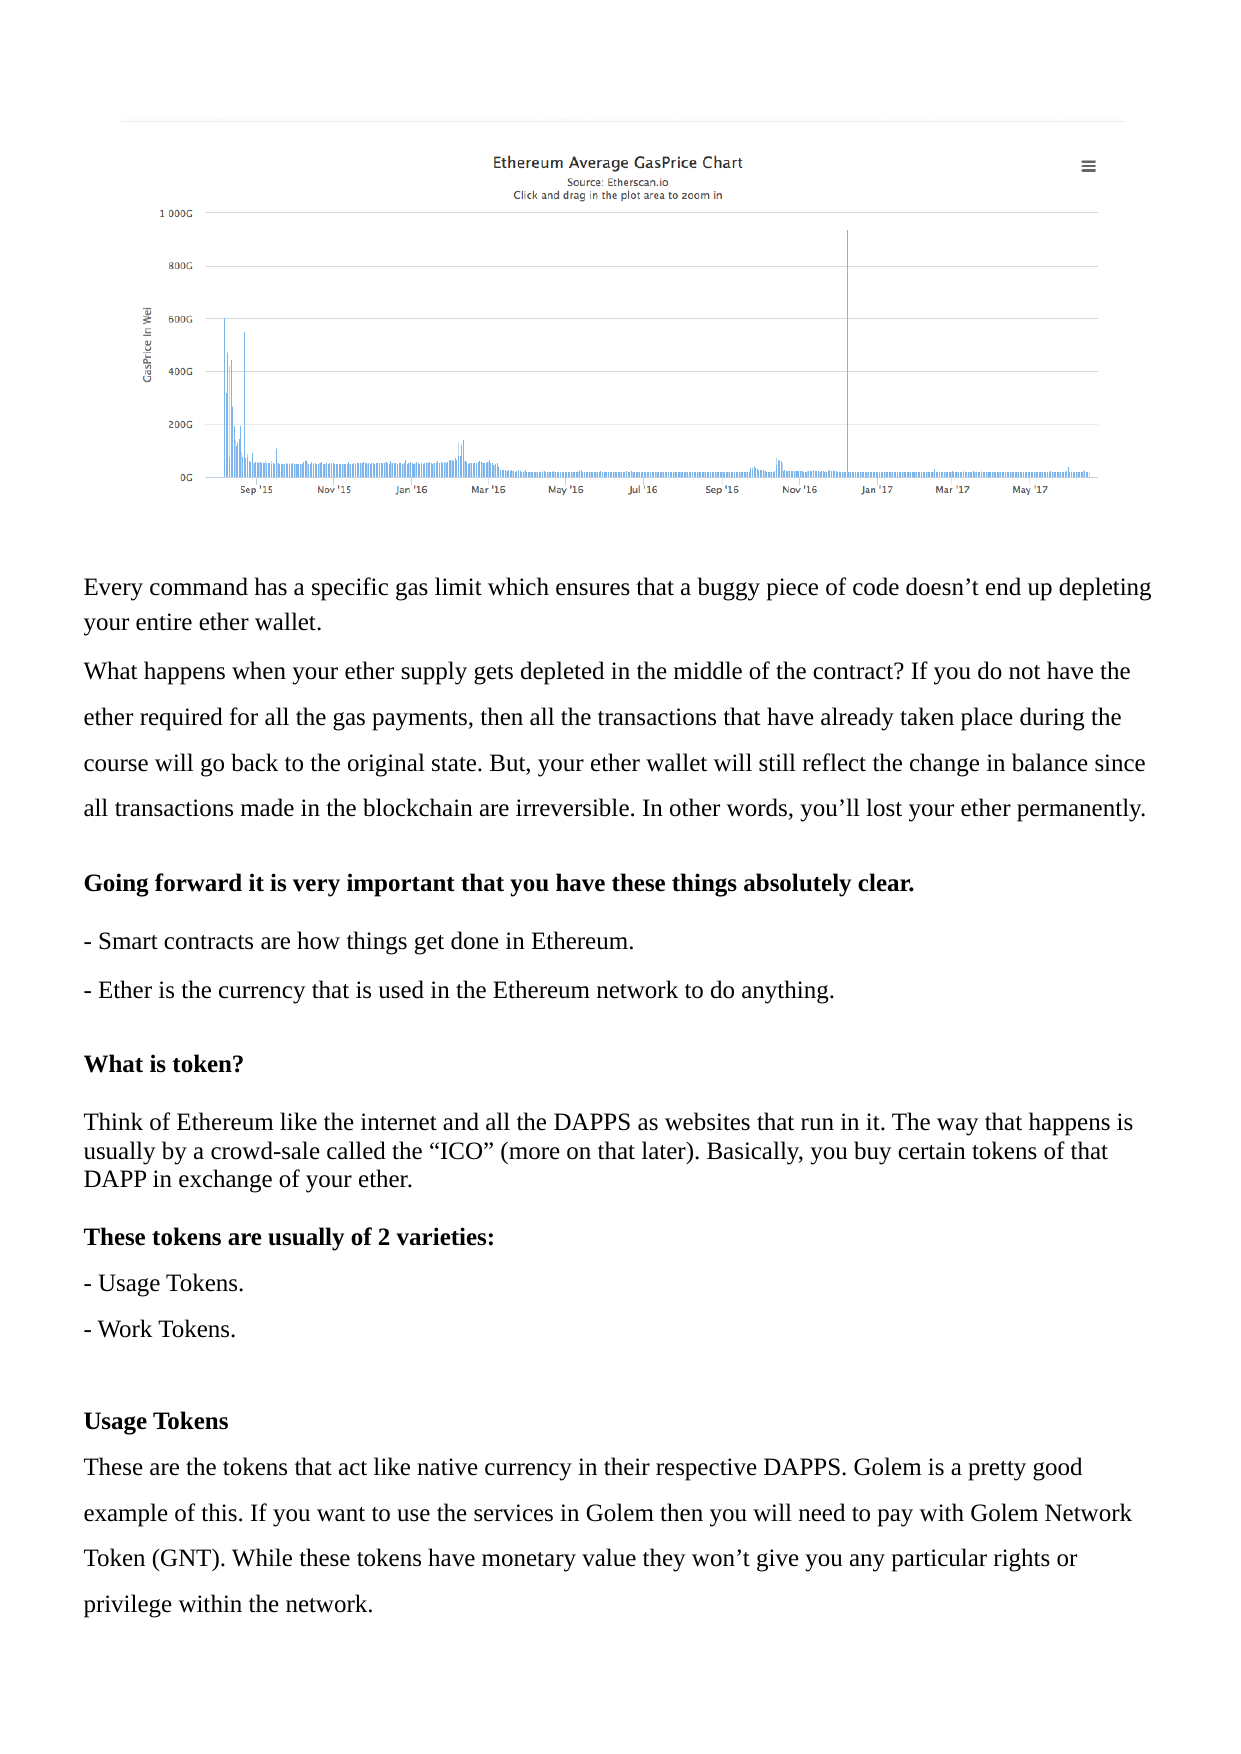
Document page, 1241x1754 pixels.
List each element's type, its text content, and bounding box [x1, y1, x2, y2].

text Usage Tokens [83, 1406, 1163, 1434]
text What is token? [83, 1049, 1163, 1078]
text These are the tokens that act like native currency in their respective DAPPS. Golem is a pretty good example of this. If you want to use the services in Golem then you will need to pay with Golem Network Token (GNT). While these tokens have monetary value they won’t give you any particular rights or privilege within the network. [83, 1452, 1163, 1618]
picture [121, 118, 1126, 515]
list - Work Tokens. [83, 1314, 1163, 1343]
text - Smart contracts are how things get done in Ethereum. [83, 926, 1163, 954]
text Think of Ethereum like the internet and all the DAPPS as websites that run in it. The way that happens is usually by a crowd-sale called the “ICO” (more on that later). Basically, you buy certain tokens of that DAPP in exchange of your ether. [83, 1107, 1163, 1193]
list - Ether is the currency that is used in the Ethereum network to do anything. [83, 975, 1163, 1003]
list - Usage Tokens. [83, 1268, 1163, 1297]
text What happens when your ether supply gets depleted in the middle of the contract? If you do not have the ether required for all the gas payments, then all the transactions that have already taken place during the course will go back to the original state. But, your ether wallet will still reflect the change in balance since all transactions made in the blockchain are irreversible. In other words, you’ll lost your ether permanently. [83, 656, 1163, 822]
text These tokens are usually of 2 varieties: [83, 1222, 1163, 1251]
text Going forward it is very important that you have these things absolutely clear. [83, 868, 1163, 897]
text Every command has a specific gas limit which ensures that a buggy piece of code doesn’t end up depleting your entire ether wallet. [83, 572, 1163, 635]
